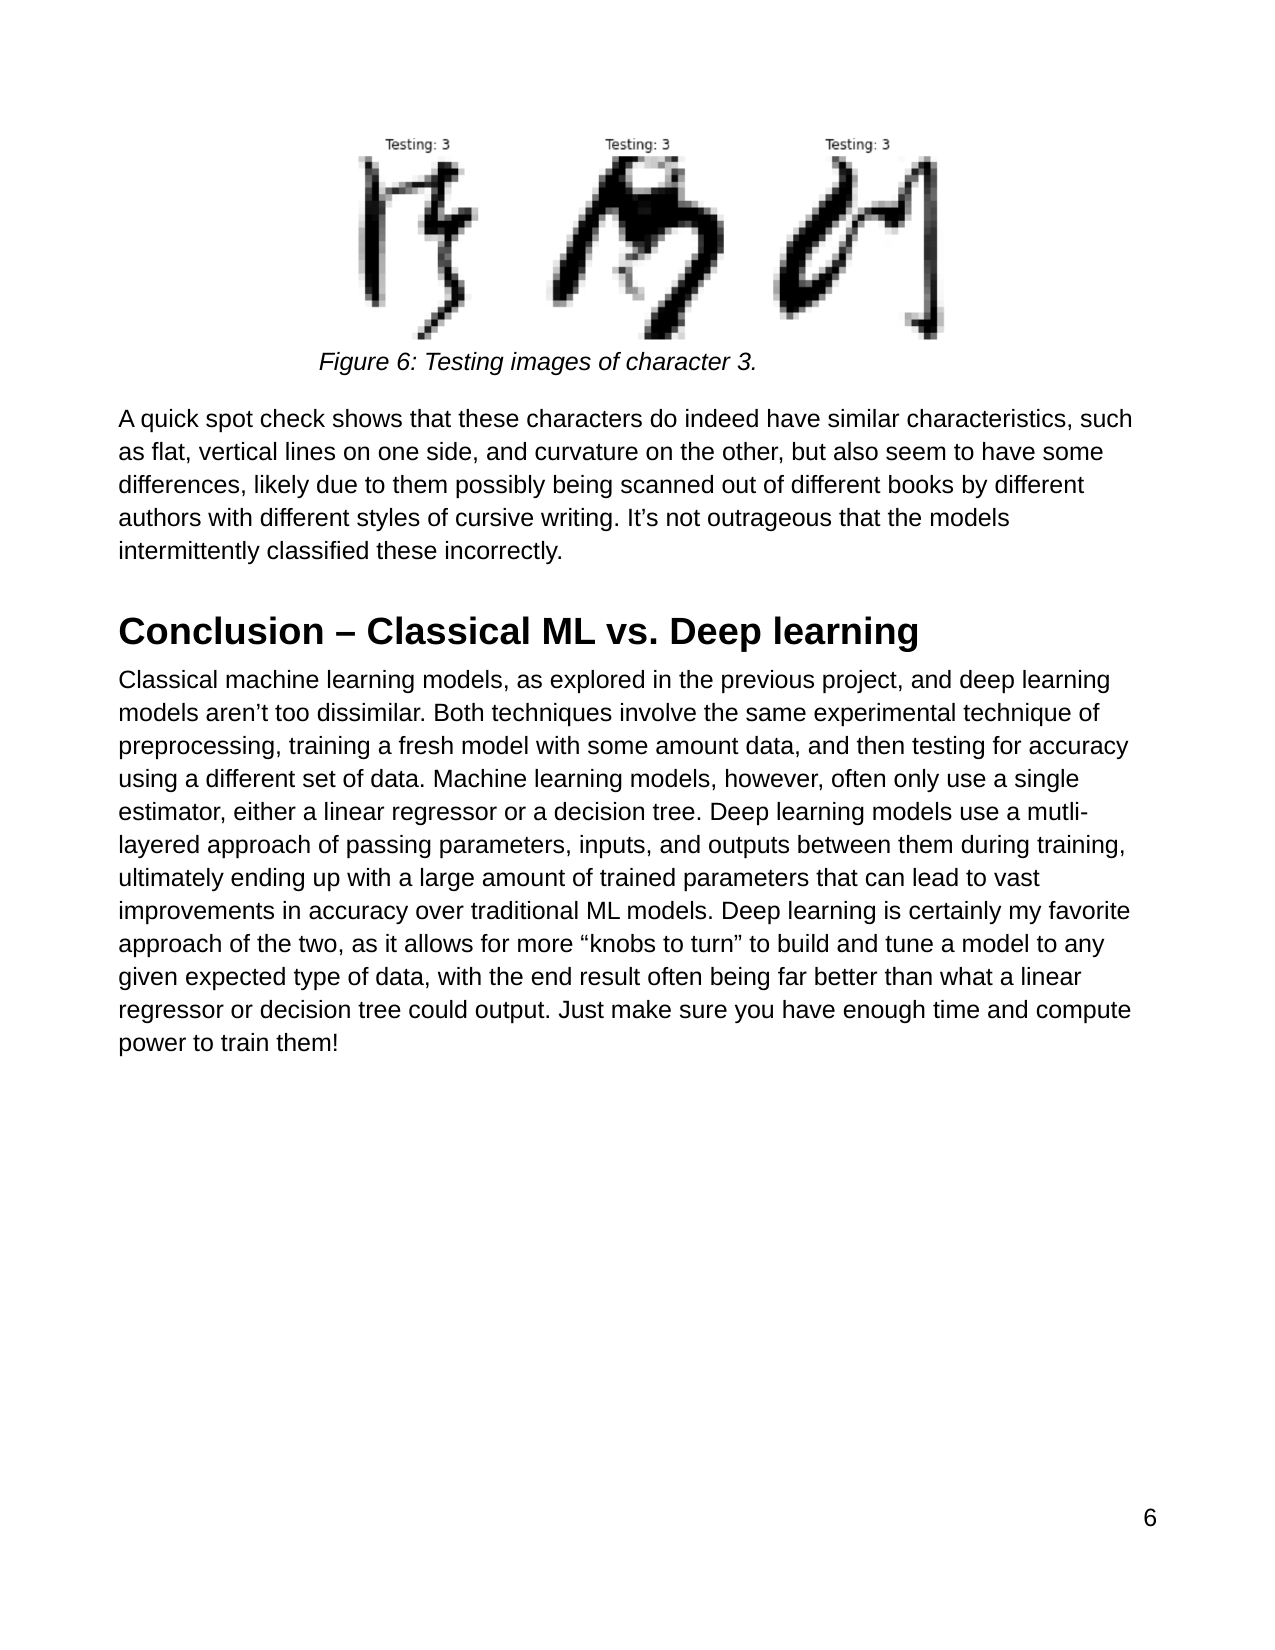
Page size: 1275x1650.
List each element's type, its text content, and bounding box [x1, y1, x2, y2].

text A quick spot check shows that these characters do indeed have similar characteristics, such as flat, vertical lines on one side, and curvature on the other, but also seem to have some differences, likely due to them possibly being scanned out of different books by different authors with different styles of cursive writing. It’s not outrageous that the models intermittently classified these incorrectly. [118, 404, 1157, 564]
text Figure 6: Testing images of character 3. [318, 347, 957, 376]
subtitle Conclusion – Classical ML vs. Deep learning [118, 608, 1157, 652]
text Classical machine learning models, as explored in the previous project, and deep learning models aren’t too dissimilar. Both techniques involve the same experimental technique of preprocessing, training a fresh model with some amount data, and then testing for accuracy using a different set of data. Machine learning models, however, often only use a single estimator, either a linear regressor or a decision tree. Deep learning models use a mutli-layered approach of passing parameters, inputs, and outputs between them during training, ultimately ending up with a large amount of trained parameters that can lead to vast improvements in accuracy over traditional ML models. Deep learning is certainly my favorite approach of the two, as it allows for more “knobs to turn” to build and tune a model to any given expected type of data, with the end result often being far better than what a linear regressor or decision tree could output. Just make sure you have enough time and compute power to train them! [118, 664, 1157, 1057]
picture [318, 130, 957, 347]
